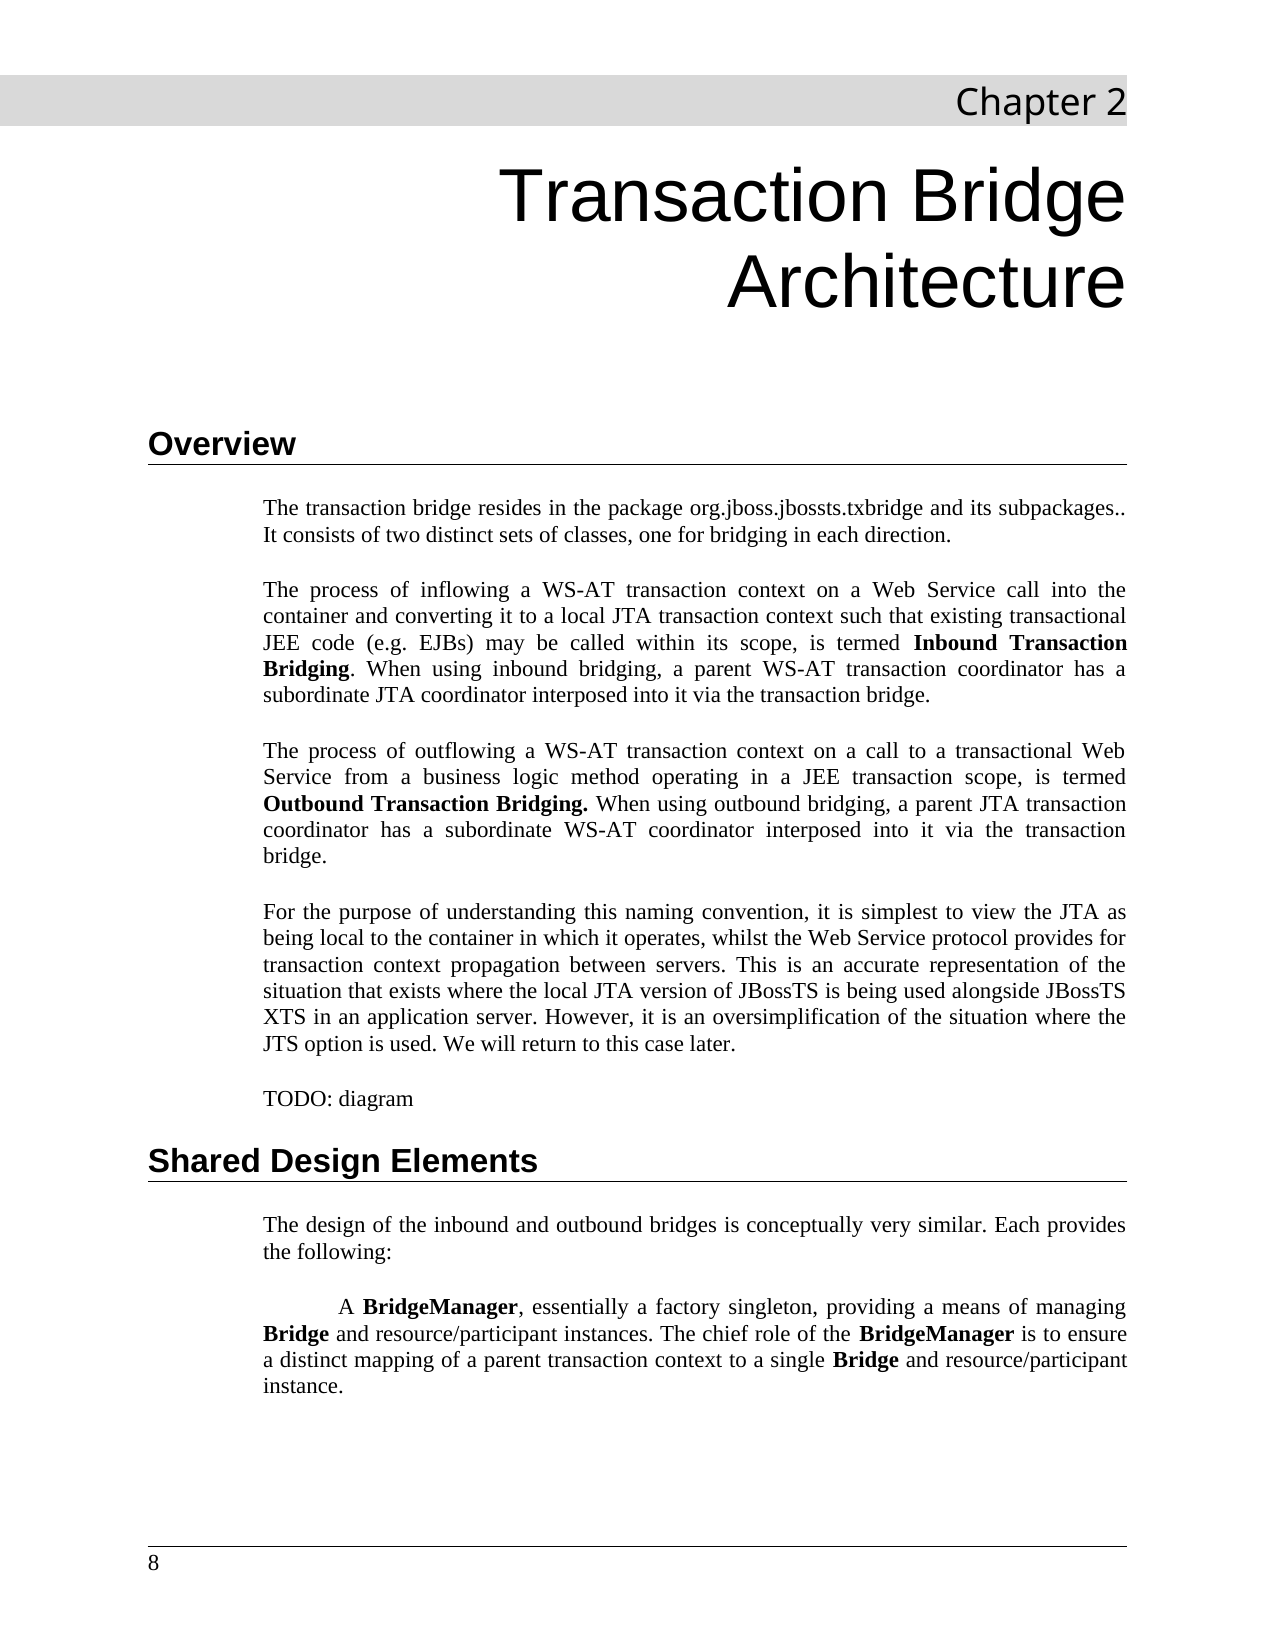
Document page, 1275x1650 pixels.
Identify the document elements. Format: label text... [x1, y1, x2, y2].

title Transaction Bridge Architecture [263, 151, 1127, 323]
text A BridgeManager, essentially a factory singleton, providing a means of managing Bridge and resource/participant instances. The chief role of the BridgeManager is to ensure a distinct mapping of a parent transaction context to a single Bridge and resource/participant instance. [263, 1293, 1127, 1399]
text The process of inflowing a WS-AT transaction context on a Web Service call into the container and converting it to a local JTA transaction context such that existing transactional JEE code (e.g. EJBs) may be called within its scope, is termed Inbound Transaction Bridging. When using inbound bridging, a parent WS-AT transaction coordinator has a subordinate JTA coordinator interposed into it via the transaction bridge. [263, 576, 1127, 708]
subtitle Shared Design Elements [148, 1141, 1127, 1181]
subtitle Overview [148, 423, 1127, 464]
text TODO: diagram [263, 1085, 1127, 1112]
text The design of the inbound and outbound bridges is conceptually very similar. Each provides the following: [263, 1212, 1127, 1264]
text For the purpose of understanding this naming convention, it is simplest to view the JTA as being local to the container in which it operates, whilst the Web Service protocol provides for transaction context propagation between servers. This is an accurate representation of the situation that exists where the local JTA version of JBossTS is being used alongside JBossTS XTS in an application server. However, it is an oversimplification of the situation where the JTS option is used. We will return to this case later. [263, 898, 1127, 1056]
text The transaction bridge resides in the package org.jboss.jbossts.txbridge and its subpackages.. It consists of two distinct sets of classes, one for bridging in each direction. [263, 494, 1127, 547]
text The process of outflowing a WS-AT transaction context on a call to a transactional Web Service from a business logic method operating in a JEE transaction scope, is termed Outbound Transaction Bridging. When using outbound bridging, a parent JTA transaction coordinator has a subordinate WS-AT coordinator interposed into it via the transaction bridge. [263, 737, 1127, 869]
